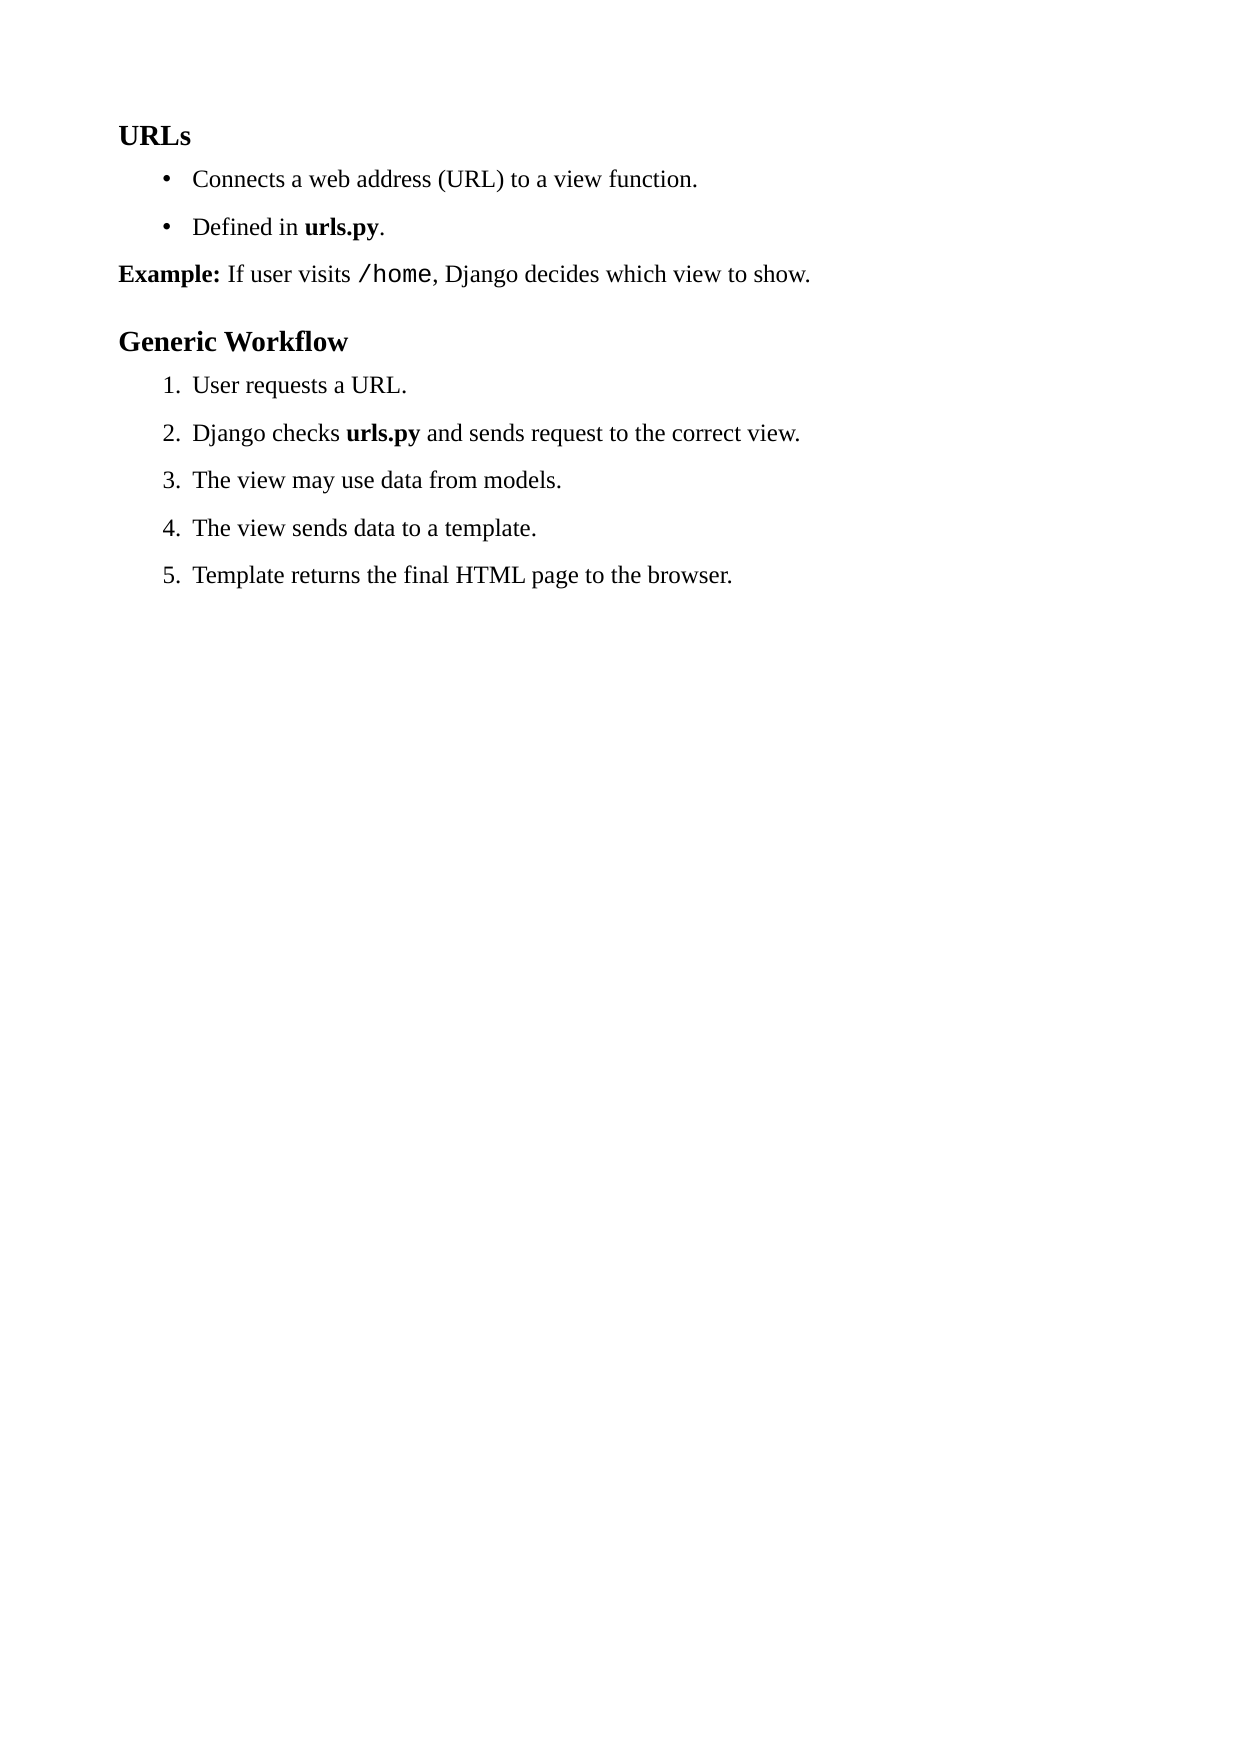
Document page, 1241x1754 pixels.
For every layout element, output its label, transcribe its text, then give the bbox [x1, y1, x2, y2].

list The view sends data to a template. [162, 513, 1122, 542]
list The view may use data from models. [162, 465, 1122, 494]
subtitle Generic Workflow [118, 324, 1122, 357]
list Connects a web address (URL) to a view function. [162, 164, 1122, 193]
list User requests a URL. [162, 370, 1122, 399]
text Example: If user visits /home, Django decides which view to show. [118, 259, 1122, 290]
list Defined in urls.py. [162, 212, 1122, 241]
subtitle URLs [118, 118, 1122, 152]
list Django checks urls.py and sends request to the correct view. [162, 418, 1122, 446]
list Template returns the final HTML page to the browser. [162, 560, 1122, 589]
